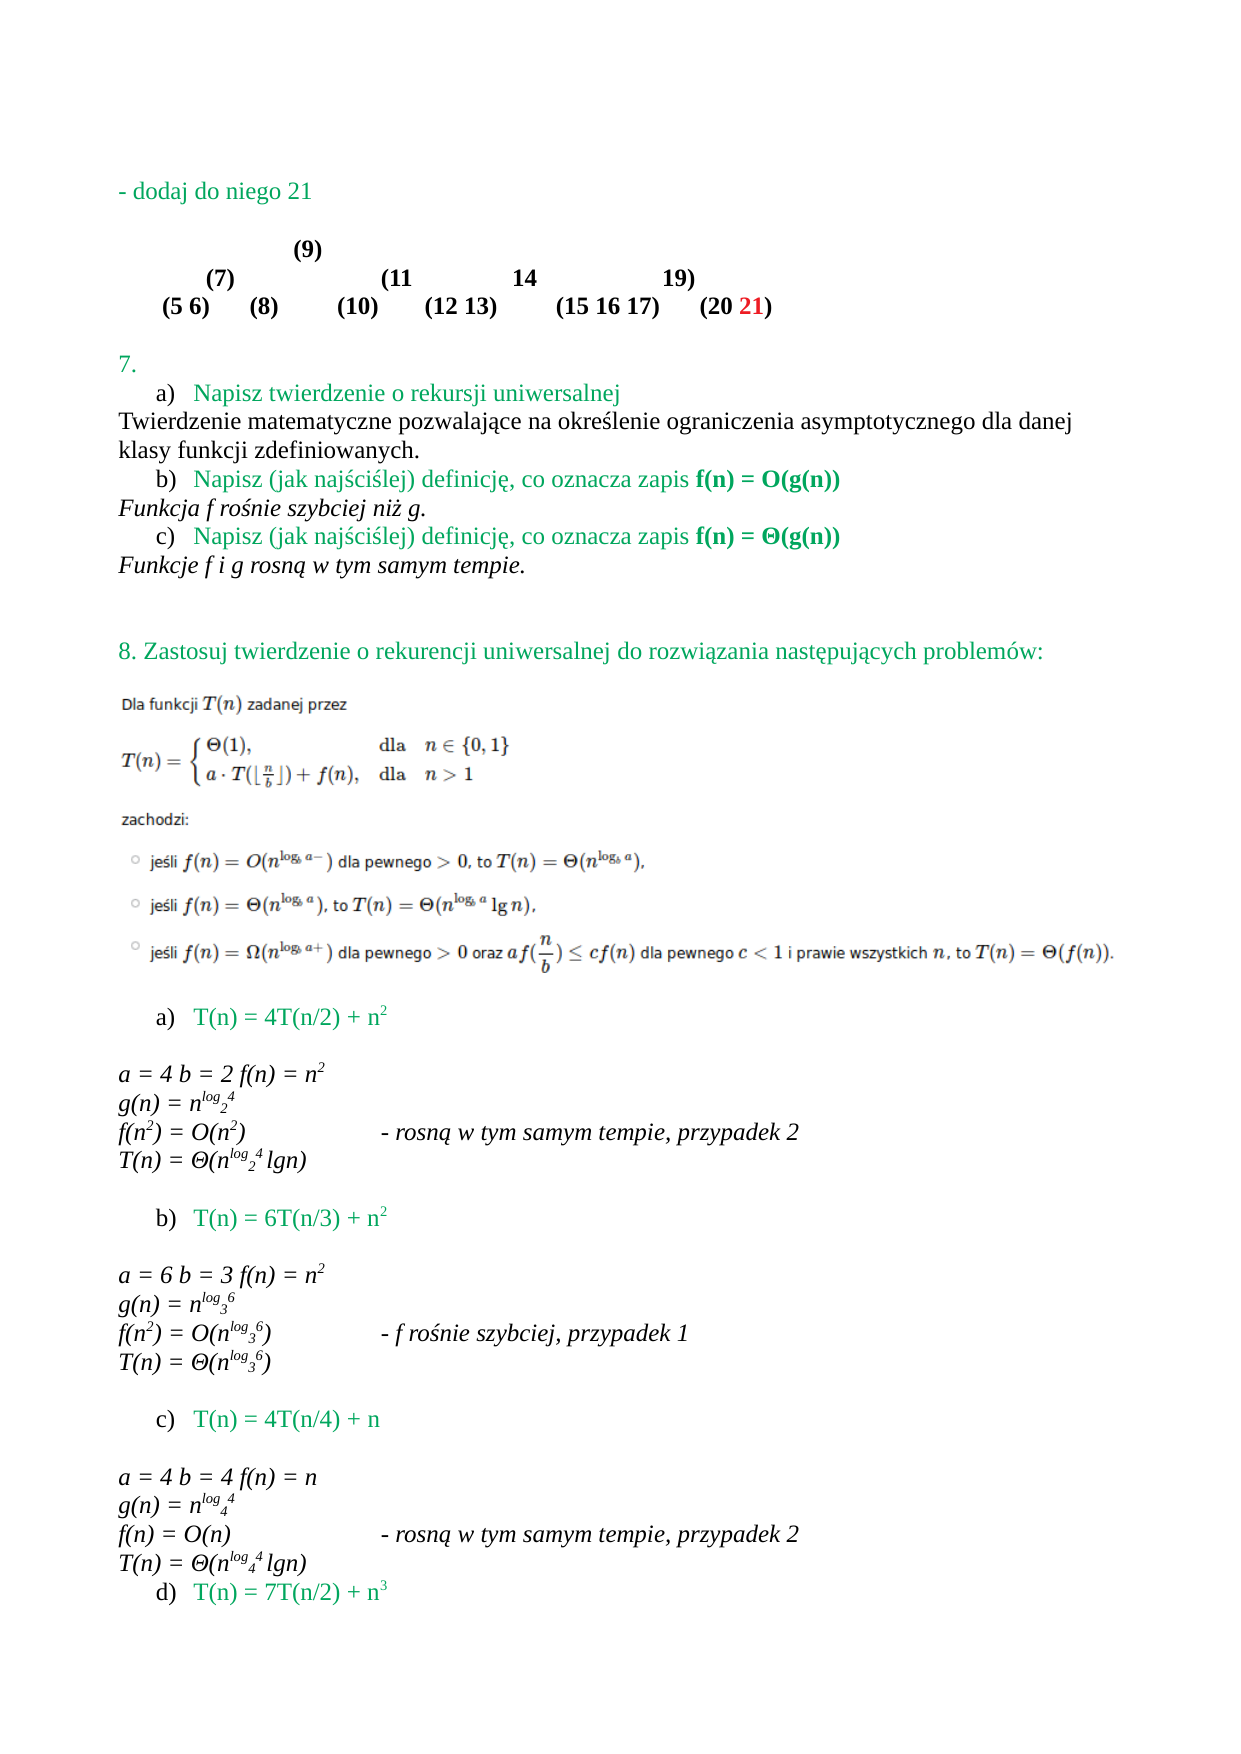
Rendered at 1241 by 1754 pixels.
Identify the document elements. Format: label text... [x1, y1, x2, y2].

text (9) [118, 234, 1122, 263]
text (7) (11 14 19) [118, 263, 1122, 291]
list T(n) = 4T(n/2) + n2 [156, 1002, 1122, 1030]
picture [118, 693, 1123, 973]
text (5 6) (8) (10) (12 13) (15 16 17) (20 21) [118, 291, 1122, 320]
list Napisz (jak najściślej) definicję, co oznacza zapis f(n) = Ο(g(n)) [156, 464, 1122, 493]
text T(n) = Θ(nlog24 lgn) [118, 1145, 1122, 1174]
text f(n2) = O(nlog36) - f rośnie szybciej, przypadek 1 [118, 1318, 1122, 1347]
list Napisz twierdzenie o rekursji uniwersalnej [156, 378, 1122, 406]
text Twierdzenie matematyczne pozwalające na określenie ograniczenia asymptotycznego dla danej klasy funkcji zdefiniowanych. [118, 406, 1122, 464]
text a = 4 b = 2 f(n) = n2 [118, 1059, 1122, 1088]
text Funkcja f rośnie szybciej niż g. [118, 493, 1122, 521]
text a = 6 b = 3 f(n) = n2 [118, 1260, 1122, 1289]
list T(n) = 6T(n/3) + n2 [156, 1203, 1122, 1232]
list Napisz (jak najściślej) definicję, co oznacza zapis f(n) = Θ(g(n)) [156, 521, 1122, 550]
text f(n2) = O(n2) - rosną w tym samym tempie, przypadek 2 [118, 1117, 1122, 1145]
text 8. Zastosuj twierdzenie o rekurencji uniwersalnej do rozwiązania następujących problemów: [118, 636, 1122, 665]
text T(n) = Θ(nlog44 lgn) [118, 1548, 1122, 1577]
list T(n) = 4T(n/4) + n [156, 1404, 1122, 1433]
text f(n) = O(n) - rosną w tym samym tempie, przypadek 2 [118, 1519, 1122, 1548]
text T(n) = Θ(nlog36) [118, 1347, 1122, 1375]
text - dodaj do niego 21 [118, 176, 1122, 205]
text g(n) = nlog44 [118, 1490, 1122, 1519]
text g(n) = nlog36 [118, 1289, 1122, 1318]
text Funkcje f i g rosną w tym samym tempie. [118, 550, 1122, 579]
text g(n) = nlog24 [118, 1088, 1122, 1117]
text a = 4 b = 4 f(n) = n [118, 1462, 1122, 1490]
text 7. [118, 349, 1122, 378]
list T(n) = 7T(n/2) + n3 [156, 1577, 1122, 1605]
